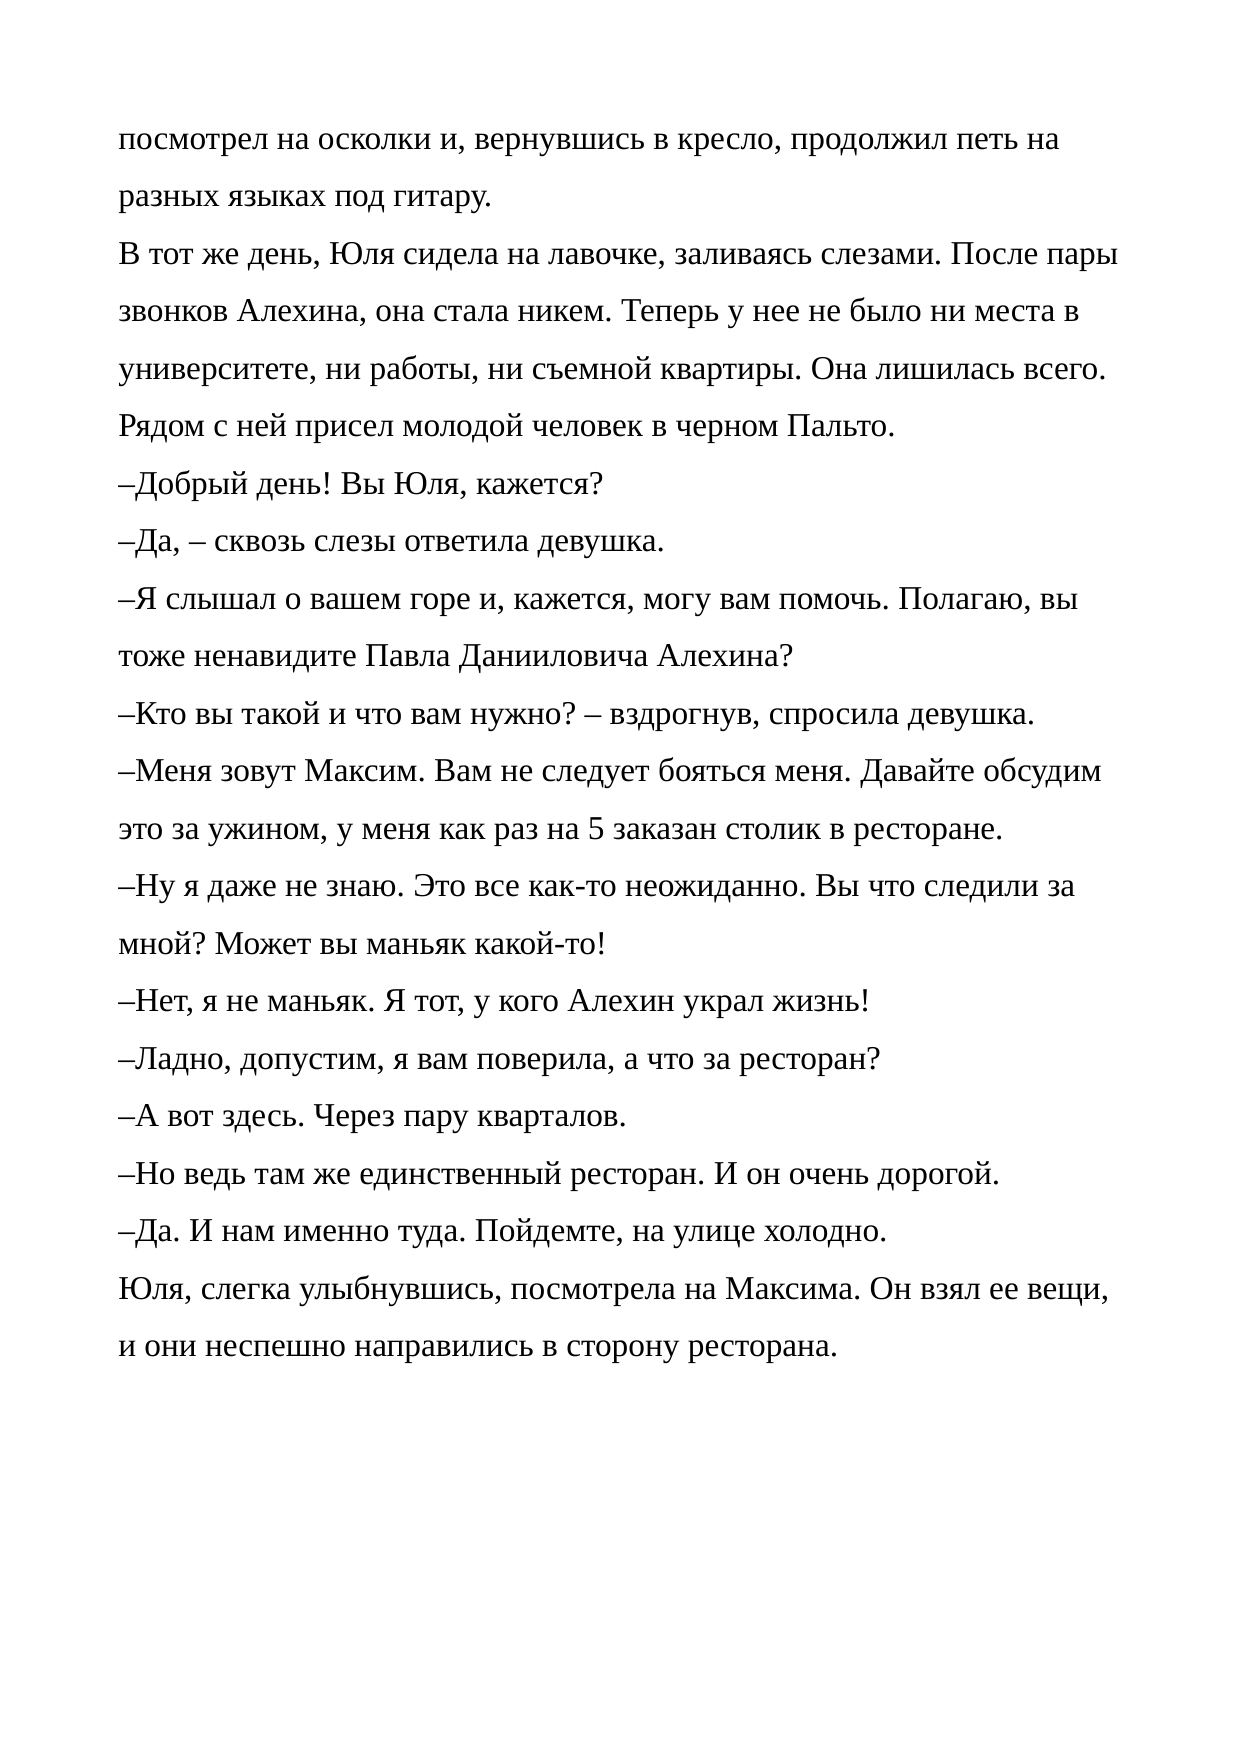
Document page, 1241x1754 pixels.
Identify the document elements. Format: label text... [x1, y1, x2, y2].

text –Нет, я не маньяк. Я тот, у кого Алехин украл жизнь! [118, 981, 1122, 1019]
text –Я слышал о вашем горе и, кажется, могу вам помочь. Полагаю, вы тоже ненавидите Павла Данииловича Алехина? [118, 578, 1122, 674]
text –Ладно, допустим, я вам поверила, а что за ресторан? [118, 1038, 1122, 1076]
text –А вот здесь. Через пару кварталов. [118, 1096, 1122, 1134]
text –Но ведь там же единственный ресторан. И он очень дорогой. [118, 1153, 1122, 1191]
text –Кто вы такой и что вам нужно? – вздрогнув, спросила девушка. [118, 693, 1122, 731]
text –Ну я даже не знаю. Это все как-то неожиданно. Вы что следили за мной? Может вы маньяк какой-то! [118, 866, 1122, 961]
text –Меня зовут Максим. Вам не следует бояться меня. Давайте обсудим это за ужином, у меня как раз на 5 заказан столик в ресторане. [118, 751, 1122, 846]
text –Да, – сквозь слезы ответила девушка. [118, 521, 1122, 559]
text –Да. И нам именно туда. Пойдемте, на улице холодно. [118, 1211, 1122, 1249]
text посмотрел на осколки и, вернувшись в кресло, продолжил петь на разных языках под гитару. [118, 118, 1122, 214]
text Юля, слегка улыбнувшись, посмотрела на Максима. Он взял ее вещи, и они неспешно направились в сторону ресторана. [118, 1268, 1122, 1364]
text В тот же день, Юля сидела на лавочке, заливаясь слезами. После пары звонков Алехина, она стала никем. Теперь у нее не было ни места в университете, ни работы, ни съемной квартиры. Она лишилась всего. Рядом с ней присел молодой человек в черном Пальто. [118, 233, 1122, 444]
text –Добрый день! Вы Юля, кажется? [118, 463, 1122, 501]
